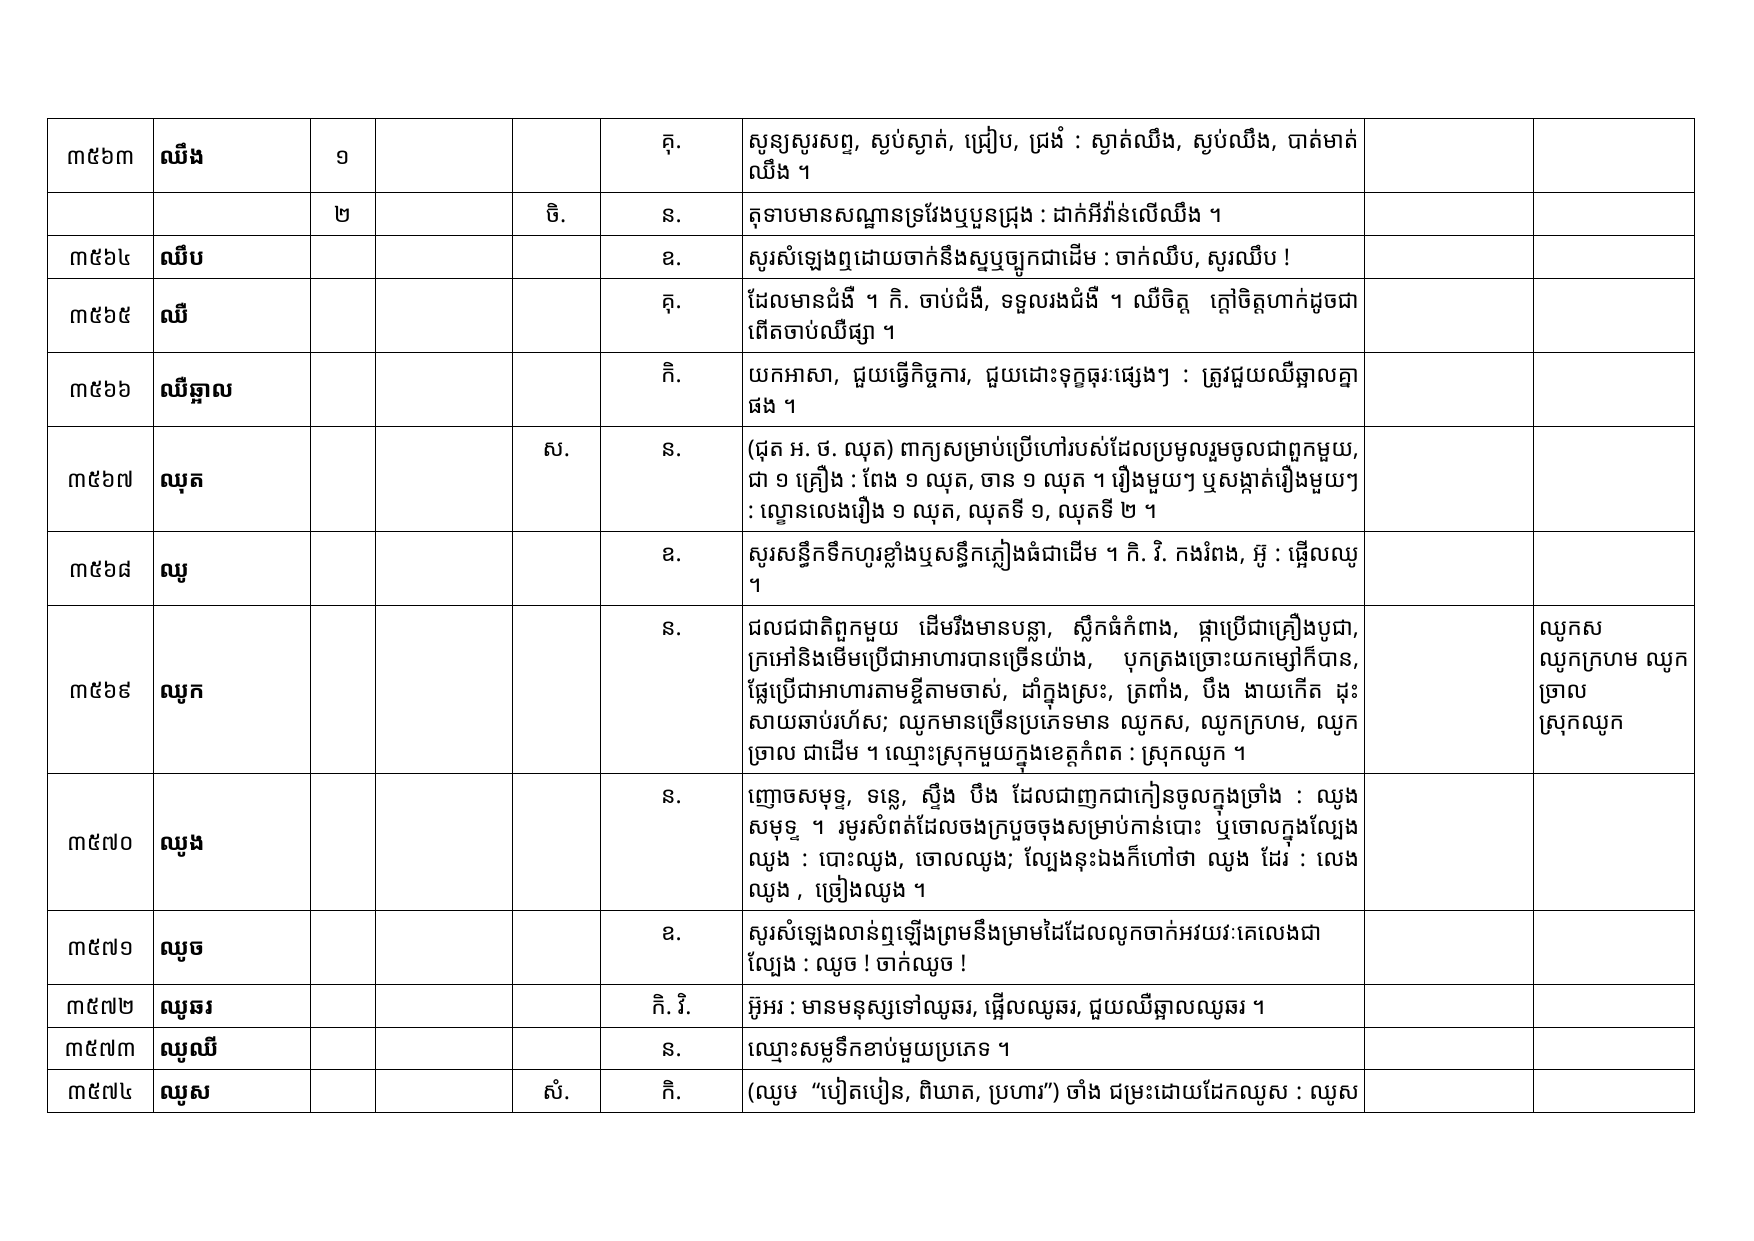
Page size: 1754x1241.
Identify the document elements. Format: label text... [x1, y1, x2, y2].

table_cell [376, 532, 512, 605]
table_cell [1365, 193, 1533, 235]
table_cell ស. [513, 427, 600, 531]
table_cell [1534, 427, 1694, 531]
table_cell [376, 1028, 512, 1069]
table_cell [513, 606, 600, 773]
table_cell ៣៥៦៦ [48, 353, 153, 426]
table_cell ឈូឆរ [154, 985, 310, 1027]
table_cell [311, 1070, 375, 1112]
table_cell (ឈូឞ “បៀតបៀន, ពិឃាត, ប្រហារ”) ចាំង ជម្រះ​ដោយ​ដែក​ឈូស : ឈូស​ [743, 1070, 1364, 1112]
table_cell [311, 353, 375, 426]
table_cell [1534, 774, 1694, 910]
table_cell [1365, 606, 1533, 773]
table_cell ជលជជាតិ​ពួក​មួយ ដើម​រឹង​មាន​បន្លា, ស្លឹក​ធំ​កំពាង, ផ្កា​ប្រើ​ជា​គ្រឿង​បូជា, ក្រអៅ​និង​មើម​ប្រើ​ជា​អាហារ​បាន​ច្រើ​ន​យ៉ាង, បុក​ត្រង​ច្រោះ​យក​ម្សៅ​ក៏​បាន, ផ្លែ​ប្រើ​ជា​អាហារ​តាម​ខ្ចី​តាម​ចាស់, ដាំ​ក្នុង​ស្រះ, ត្រពាំង, បឹង ងាយ​កើត ដុះ​សាយ​ឆាប់​រហ័ស; ឈូក​មាន​ច្រើន​ប្រភេទ​មាន ឈូក​ស, ឈូក​ក្រហម, ឈូក​ច្រាល ជាដើម ។ ឈ្មោះ​ស្រុក​មួយ​ក្នុង​ខេត្ត​កំពត : ស្រុក​ឈូក ។ [743, 606, 1364, 773]
table_cell [311, 279, 375, 352]
table_cell ៣៥៦៣ [48, 119, 153, 192]
table_cell ន. [601, 1028, 742, 1069]
table_cell តុ​ទាប​មាន​សណ្ឋាន​ទ្រវែង​ឬ​បួន​ជ្រុង : ដាក់​អីវ៉ាន់​លើ​ឈឹង ។ [743, 193, 1364, 235]
table_cell ឈូឈី [154, 1028, 310, 1069]
table_cell [1365, 985, 1533, 1027]
table_cell ៣៥៦៨ [48, 532, 153, 605]
table_cell កិ. [601, 353, 742, 426]
table_cell ឈូក [154, 606, 310, 773]
table_cell [311, 532, 375, 605]
table_cell [1534, 279, 1694, 352]
table_cell [513, 353, 600, 426]
table_cell ឈូង [154, 774, 310, 910]
table_cell ន. [601, 427, 742, 531]
table_cell ឈូ [154, 532, 310, 605]
table_cell [1365, 119, 1533, 192]
table_cell ឧ. [601, 532, 742, 605]
table_cell ១ [311, 119, 375, 192]
table_cell [513, 279, 600, 352]
table_cell [1534, 985, 1694, 1027]
table_cell ចិ. [513, 193, 600, 235]
table_cell ​ឈូក​ស​ ឈូក​ក្រហម​ ឈូក​ច្រាល ស្រុក​ឈូក [1534, 606, 1694, 773]
table_cell ឈឹង [154, 119, 310, 192]
table_cell [1534, 236, 1694, 278]
table_cell សូន្យ​សូរ​សព្ទ, ស្ងប់​ស្ងាត់, ជ្រៀប, ជ្រងំ : ស្ងាត់​ឈឹង, ស្ងប់​ឈឹង, បាត់​មាត់​ឈឹង ។ [743, 119, 1364, 192]
table_cell [311, 985, 375, 1027]
table_cell [376, 353, 512, 426]
table_cell [376, 1070, 512, 1112]
table_cell [1365, 1070, 1533, 1112]
table_cell ឈឺឆ្អាល [154, 353, 310, 426]
table_cell ញោច​សមុទ្ទ, ទន្លេ, ស្ទឹង បឹង ដែល​ជា​ញក​ជា​កៀន​ចូល​ក្នុង​ច្រាំង : ឈូង​សមុទ្ទ ។ រមូរ​សំពត់​ដែល​ចង​ក្របួច​ចុង​សម្រាប់​កាន់​បោះ ឬ​ចោល​ក្នុង​ល្បែង​ឈូង : បោះ​ឈូង, ចោល​ឈូង; ល្បែង​នុះ​ឯង​ក៏​ហៅ​ថា ឈូង ដែរ : លេង​ឈូង , ច្រៀង​ឈូង ។ [743, 774, 1364, 910]
table_cell កិ. វិ. [601, 985, 742, 1027]
table_cell ដែល​មាន​ជំងឺ ។ កិ. ចាប់​ជំងឺ, ទទួល​រង​ជំងឺ ។ ឈឺ​ចិត្ត ក្ដៅ​ចិត្ត​ហាក់​ដូច​ជា​ពើត​ចាប់​ឈឺ​ផ្សា ។ [743, 279, 1364, 352]
table_cell [376, 119, 512, 192]
table_cell ឈឹប [154, 236, 310, 278]
table_cell ឈឺ [154, 279, 310, 352]
table_cell [1365, 532, 1533, 605]
table_cell [513, 985, 600, 1027]
table_cell គុ. [601, 279, 742, 352]
table_cell [311, 236, 375, 278]
table_cell ឈ្មោះ​សម្ល​ទឹក​ខាប់​មួយ​ប្រភេទ ។ [743, 1028, 1364, 1069]
table_cell [376, 774, 512, 910]
table_cell [48, 193, 153, 235]
table_cell ៣៥៦៩ [48, 606, 153, 773]
table_cell សូរ​សំឡេង​ឮ​ដោយ​ចាក់​នឹង​ស្ន​ឬ​ច្បូក​ជាដើម : ចាក់​ឈឹប, សូរ​ឈឹប ! [743, 236, 1364, 278]
table_cell [1365, 353, 1533, 426]
table_cell [1534, 1070, 1694, 1112]
table_cell [1534, 119, 1694, 192]
table_cell ៣៥៧៣ [48, 1028, 153, 1069]
table_cell [311, 774, 375, 910]
table_cell ៣៥៧០ [48, 774, 153, 910]
table_cell កិ. [601, 1070, 742, 1112]
table_cell [376, 236, 512, 278]
table_cell [376, 427, 512, 531]
table_cell [154, 193, 310, 235]
table_cell [1365, 427, 1533, 531]
table_cell ៣៥៦៥ [48, 279, 153, 352]
table_cell [1365, 911, 1533, 984]
table_cell ឈូស [154, 1070, 310, 1112]
table_cell [1365, 1028, 1533, 1069]
table_cell សូរ​សន្ធឹក​ទឹក​ហូរ​ខ្លាំង​ឬ​សន្ធឹក​ភ្លៀង​ធំ​ជាដើម ។ កិ. វិ. កង​រំពង, អ៊ូ : ផ្អើល​ឈូ ។ [743, 532, 1364, 605]
table_cell [376, 193, 512, 235]
table_cell [311, 1028, 375, 1069]
table_cell [1534, 532, 1694, 605]
table_cell [1534, 193, 1694, 235]
table_cell [1534, 911, 1694, 984]
table_cell ឈូច [154, 911, 310, 984]
table_cell ៣៥៧១ [48, 911, 153, 984]
table_cell [513, 774, 600, 910]
table_cell [376, 279, 512, 352]
table_cell [513, 236, 600, 278]
table_cell គុ. [601, 119, 742, 192]
table_cell [311, 606, 375, 773]
table_cell [1534, 353, 1694, 426]
table_cell [1365, 279, 1533, 352]
table_cell ឧ. [601, 236, 742, 278]
table_cell យក​អាសា, ជួយ​ធ្វើ​កិច្ច​ការ, ជួយ​ដោះ​ទុក្ខ​ធុរៈ​ផ្សេង​ៗ : ត្រូវ​ជួយ​ឈឺ​ឆ្អាល​គ្នា​ផង ។ [743, 353, 1364, 426]
table_cell [311, 911, 375, 984]
table_cell អ៊ូអរ : មាន​មនុស្ស​ទៅ​ឈូឆរ, ផ្អើល​ឈូឆរ, ជួយ​ឈឺ​ឆ្អាល​ឈូឆរ ។ [743, 985, 1364, 1027]
table_cell (ជុត អ. ថ. ឈុត) ពាក្យ​សម្រាប់​ប្រើ​ហៅ​របស់​ដែល​ប្រមូល​រួម​ចូល​ជា​ពួក​មួយ, ជា ១ គ្រឿង : ពែង ១ ឈុត, ចាន ១ ឈុត ។ រឿង​មួយ​ៗ ឬ​សង្កាត់​រឿង​មួយ​ៗ : ល្ខោន​លេង​រឿង ១ ឈុត, ឈុត​ទី ១, ឈុត​ទី ២ ។ [743, 427, 1364, 531]
table_cell ៣៥៧២ [48, 985, 153, 1027]
table_cell [513, 1028, 600, 1069]
table_cell សំ. [513, 1070, 600, 1112]
table_cell ៣៥៦៤ [48, 236, 153, 278]
table_cell ន. [601, 606, 742, 773]
table_cell [376, 911, 512, 984]
table_cell ន. [601, 774, 742, 910]
table_cell [1534, 1028, 1694, 1069]
table_cell ២ [311, 193, 375, 235]
table_cell [376, 985, 512, 1027]
table_cell [513, 911, 600, 984]
table_cell [513, 119, 600, 192]
table_cell [1365, 236, 1533, 278]
table_cell [1365, 774, 1533, 910]
table_cell ៣៥៦៧ [48, 427, 153, 531]
table_cell [513, 532, 600, 605]
table_cell ឧ. [601, 911, 742, 984]
table_cell ន. [601, 193, 742, 235]
table_cell ៣៥៧៤ [48, 1070, 153, 1112]
table_cell [311, 427, 375, 531]
table_cell [376, 606, 512, 773]
table_cell សូរ​សំឡេង​លាន់​ឮ​ឡើង​ព្រម​នឹង​ម្រាម​ដៃ​ដែល​លូក​ចាក់​អវយវៈ​គេ​លេង​ជា​ល្បែង : ឈូច ! ចាក់​ឈូច ! [743, 911, 1364, 984]
table_cell ឈុត [154, 427, 310, 531]
